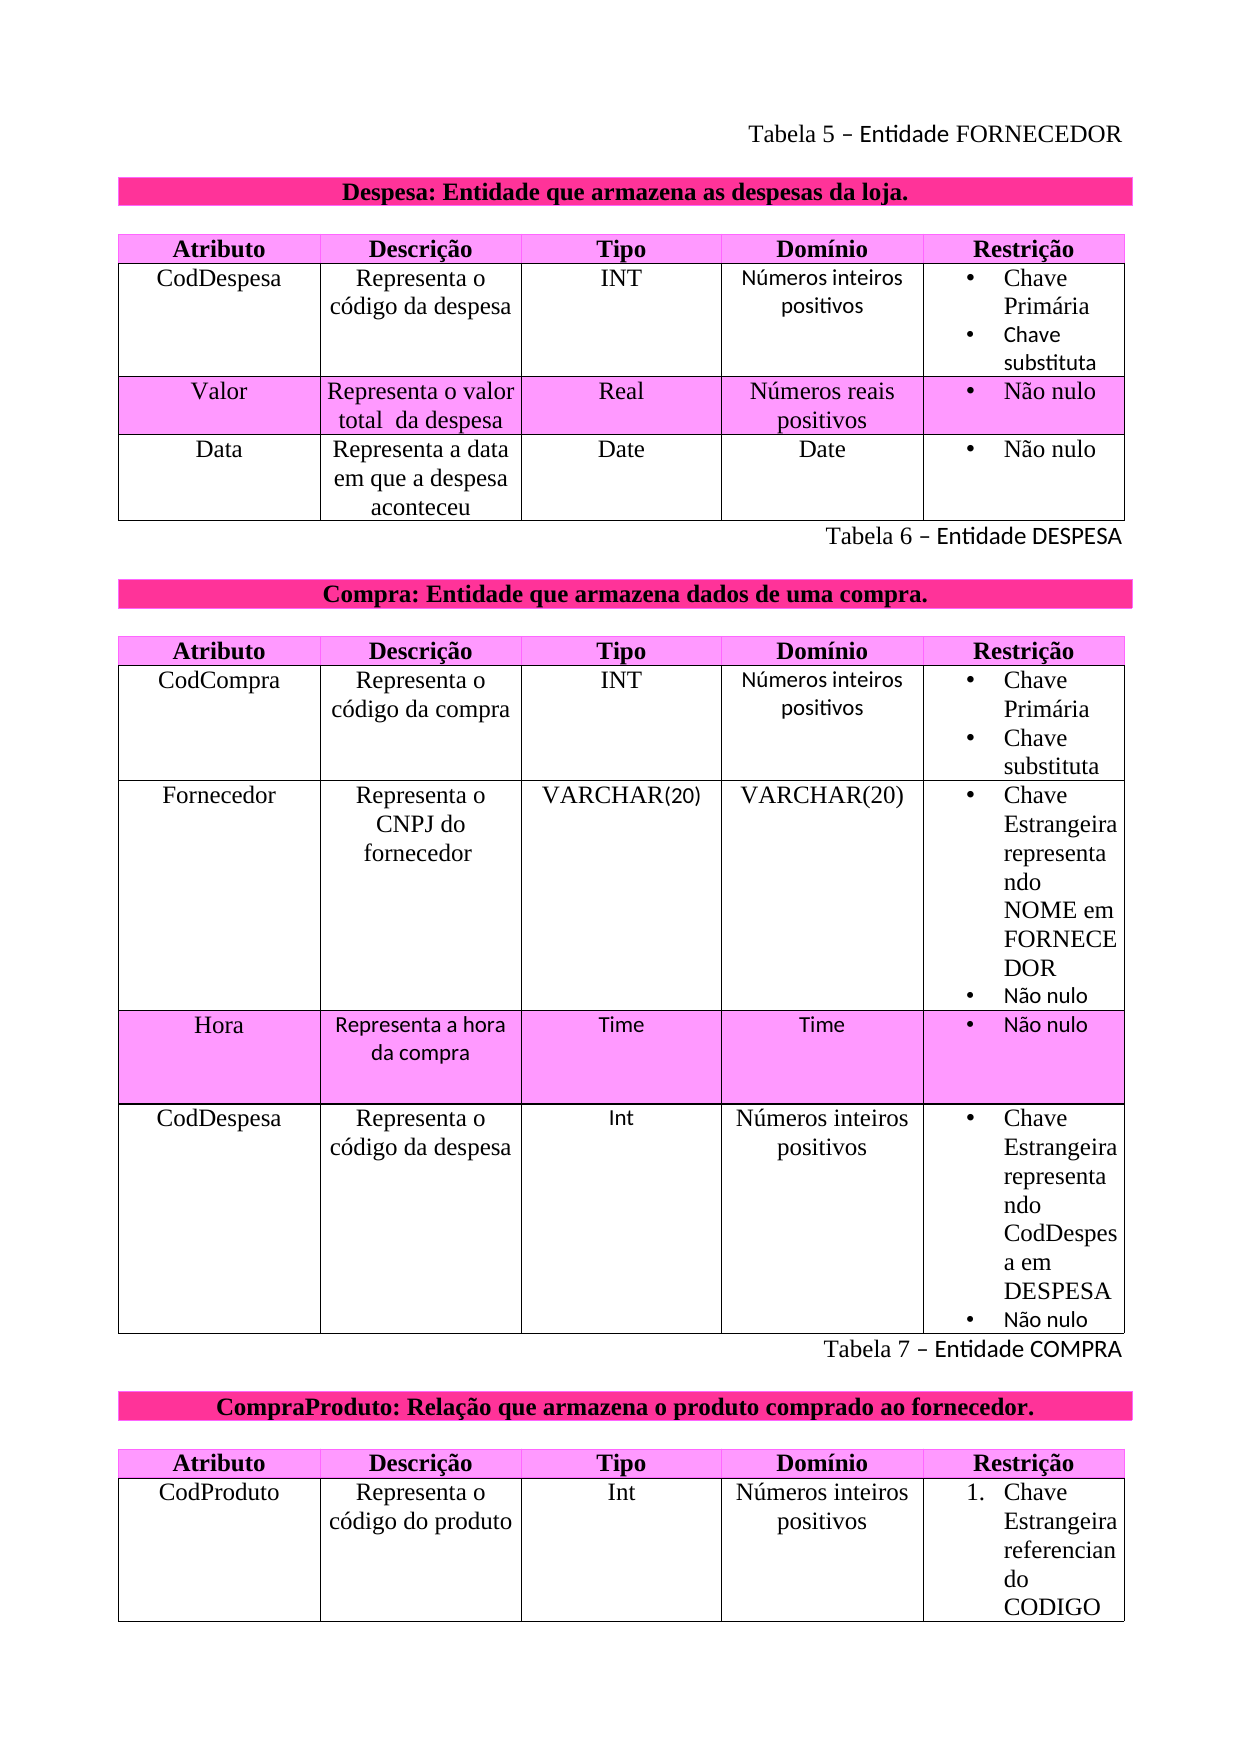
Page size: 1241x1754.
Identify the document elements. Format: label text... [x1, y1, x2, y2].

table_header Despesa: Entidade que armazena as despesas da loja. [119, 178, 1132, 205]
table_header Domínio [722, 235, 923, 263]
table_header Restrição [924, 637, 1124, 665]
table_header Compra: Entidade que armazena dados de uma compra. [119, 580, 1132, 608]
text Tabela 5 – Entidade FORNECEDOR [118, 118, 1122, 149]
table_cell Números inteiros positivos [722, 264, 923, 376]
table_cell Chave Estrangeira referenciando CODIGO em PRODUTO Forma a chave primária junto com CodCompra [924, 1479, 1124, 1621]
table_cell Int [522, 1479, 721, 1621]
table_cell Não nulo [924, 1011, 1124, 1103]
table_header Atributo [119, 235, 320, 263]
table_cell Representa o código da compra [321, 666, 521, 780]
table_cell Números inteiros positivos [722, 1479, 923, 1621]
table_cell Não nulo [924, 435, 1124, 520]
table_cell Chave Estrangeira representando NOME em FORNECEDOR Não nulo [924, 781, 1124, 1010]
table_cell Representa o CNPJ do fornecedor [321, 781, 521, 1010]
table_header Tipo [522, 235, 721, 263]
table_cell Representa o valor total da despesa [321, 377, 521, 434]
table_header CompraProduto: Relação que armazena o produto comprado ao fornecedor. [119, 1392, 1132, 1420]
table_header Descrição [321, 637, 521, 665]
table_cell Representa o código do produto [321, 1479, 521, 1621]
table_cell Data [119, 435, 320, 520]
table_header Restrição [924, 235, 1124, 263]
table_cell Números inteiros positivos [722, 666, 923, 780]
table_cell Representa a data em que a despesa aconteceu [321, 435, 521, 520]
table_cell Time [522, 1011, 721, 1103]
table_header Atributo [119, 1450, 320, 1477]
table_cell Representa a hora da compra [321, 1011, 521, 1103]
table_cell VARCHAR(20) [722, 781, 923, 1010]
table_cell Não nulo [924, 377, 1124, 434]
table_cell Date [722, 435, 923, 520]
table_cell CodDespesa [119, 1105, 320, 1333]
table_cell Representa o código da despesa [321, 264, 521, 376]
table_cell CodProduto [119, 1479, 320, 1621]
table_cell Time [722, 1011, 923, 1103]
table_cell Chave Primária Chave substituta [924, 666, 1124, 780]
text Tabela 6 – Entidade DESPESA [118, 521, 1122, 551]
table_header Descrição [321, 1450, 521, 1477]
table_header Atributo [119, 637, 320, 665]
table_cell INT [522, 264, 721, 376]
table_cell Date [522, 435, 721, 520]
table_header Restrição [924, 1450, 1124, 1477]
table_cell INT [522, 666, 721, 780]
table_cell Chave Estrangeira representando CodDespesa em DESPESA Não nulo [924, 1105, 1124, 1333]
table_header Domínio [722, 637, 923, 665]
text Tabela 7 – Entidade COMPRA [118, 1334, 1122, 1363]
table_cell VARCHAR(20) [522, 781, 721, 1010]
table_cell Int [522, 1105, 721, 1333]
table_cell Hora [119, 1011, 320, 1103]
table_cell Chave Primária Chave substituta [924, 264, 1124, 376]
table_cell CodCompra [119, 666, 320, 780]
table_header Descrição [321, 235, 521, 263]
table_header Tipo [522, 637, 721, 665]
table_cell Representa o código da despesa [321, 1105, 521, 1333]
table_cell Valor [119, 377, 320, 434]
table_cell Fornecedor [119, 781, 320, 1010]
table_cell Real [522, 377, 721, 434]
table_cell CodDespesa [119, 264, 320, 376]
table_header Domínio [722, 1450, 923, 1477]
table_cell Números inteiros positivos [722, 1105, 923, 1333]
table_cell Números reais positivos [722, 377, 923, 434]
table_header Tipo [522, 1450, 721, 1477]
